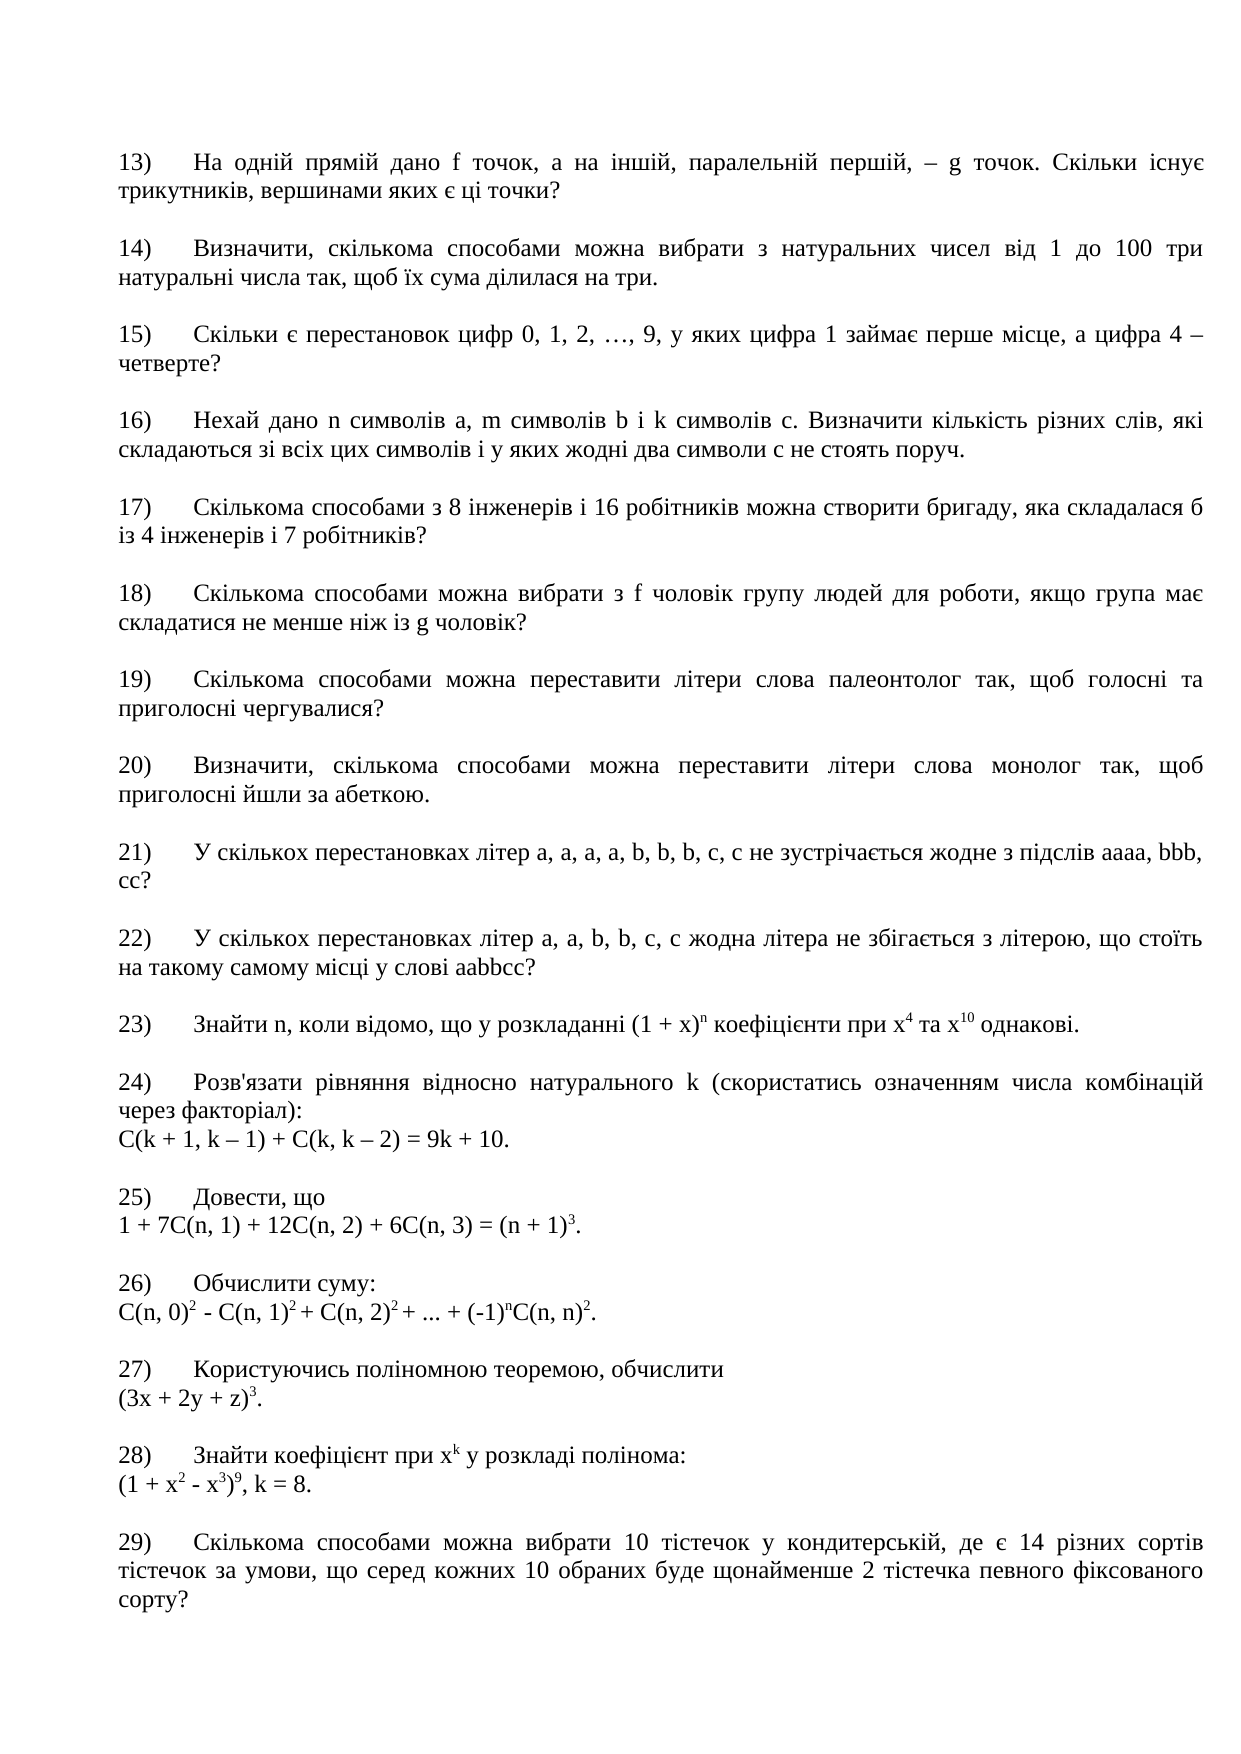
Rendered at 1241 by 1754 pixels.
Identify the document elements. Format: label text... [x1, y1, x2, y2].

list Довести, що [118, 1182, 1205, 1211]
list Скількома способами можна вибрати 10 тістечок у кондитерській, де є 14 різних сортів тістечок за умови, що серед кожних 10 обраних буде щонайменше 2 тістечка певного фіксованого сорту? [118, 1527, 1205, 1613]
list Користуючись поліномною теоремою, обчислити [118, 1354, 1205, 1383]
list Розв'язати рівняння відносно натурального k (скористатись означенням числа комбінацій через факторіал): [118, 1067, 1205, 1124]
list Скільки є перестановок цифр 0, 1, 2, …, 9, у яких цифра 1 займає перше місце, а цифра 4 – четверте? [118, 319, 1205, 377]
list C(n, 0)2 - C(n, 1)2 + C(n, 2)2 + ... + (-1)nC(n, n)2. [118, 1297, 1205, 1326]
list Знайти коефіцієнт при xk у розкладі полінома: [118, 1441, 1205, 1469]
list Нехай дано n символів a, m символів b і k символів c. Визначити кількість різних слів, які складаються зі всіх цих символів і у яких жодні два символи c не стоять поруч. [118, 406, 1205, 463]
list У скількох перестановках літер a, a, b, b, c, c жодна літера не збігається з літерою, що стоїть на такому самому місці у слові aabbcc? [118, 923, 1205, 981]
list (1 + x2 - x3)9, k = 8. [118, 1469, 1205, 1498]
list C(k + 1, k – 1) + C(k, k – 2) = 9k + 10. [118, 1124, 1205, 1153]
list Скількома способами можна переставити літери слова палеонтолог так, щоб голосні та приголосні чергувалися? [118, 664, 1205, 722]
list У скількох перестановках літер a, a, a, a, b, b, b, c, c не зустрічається жодне з підслів aaaa, bbb, cc? [118, 837, 1205, 894]
list (3x + 2y + z)3. [118, 1383, 1205, 1412]
list Визначити, скількома способами можна вибрати з натуральних чисел від 1 до 100 три натуральні числа так, щоб їх сума ділилася на три. [118, 233, 1205, 291]
list Визначити, скількома способами можна переставити літери слова монолог так, щоб приголосні йшли за абеткою. [118, 751, 1205, 808]
list Обчислити суму: [118, 1268, 1205, 1297]
list 1 + 7C(n, 1) + 12C(n, 2) + 6C(n, 3) = (n + 1)3. [118, 1211, 1205, 1239]
list На одній прямій дано f точок, а на іншій, паралельній першій, – g точок. Скільки існує трикутників, вершинами яких є ці точки? [118, 147, 1205, 204]
list Скількома способами з 8 інженерів і 16 робітників можна створити бригаду, яка складалася б із 4 інженерів і 7 робітників? [118, 492, 1205, 549]
list Знайти n, коли відомо, що у розкладанні (1 + x)n коефіцієнти при x4 та x10 однакові. [118, 1009, 1205, 1038]
list Скількома способами можна вибрати з f чоловік групу людей для роботи, якщо група має складатися не менше ніж із g чоловік? [118, 578, 1205, 636]
